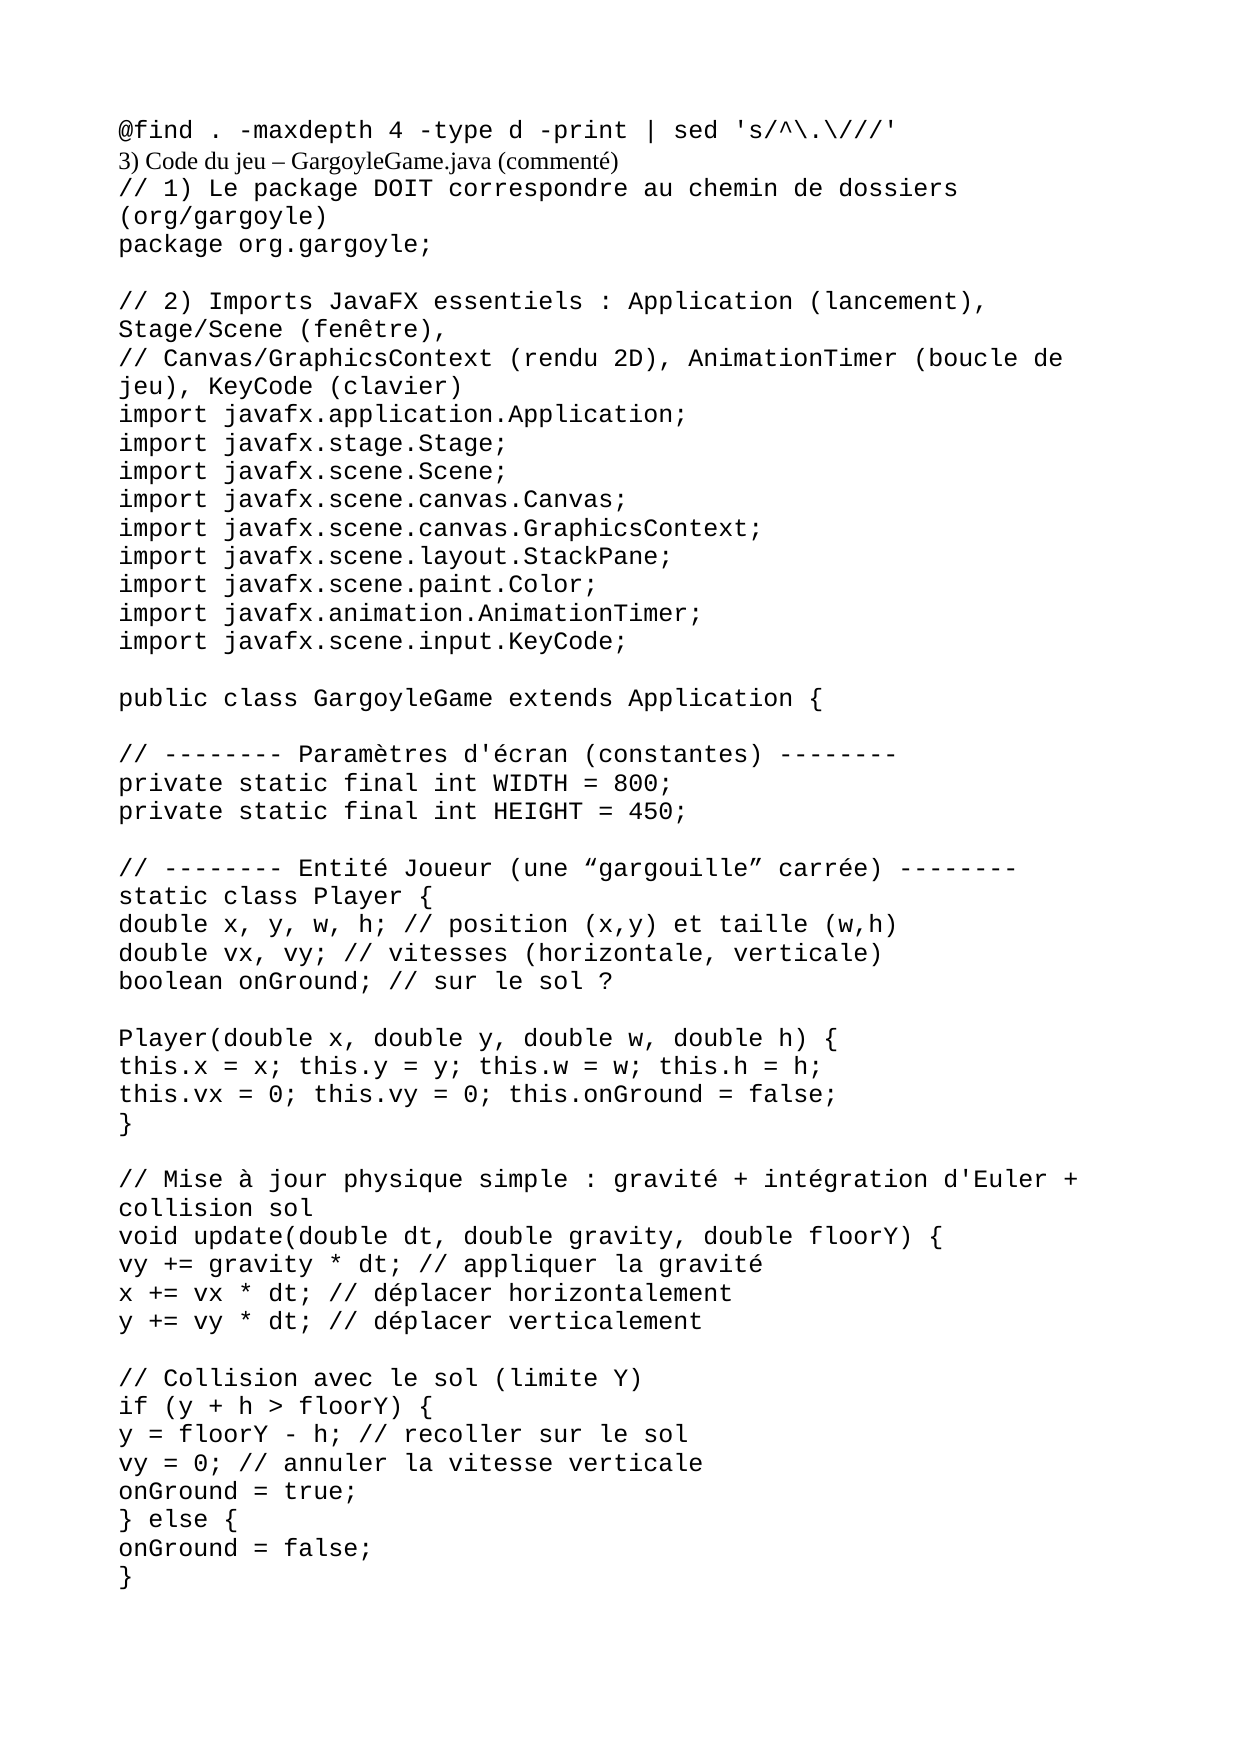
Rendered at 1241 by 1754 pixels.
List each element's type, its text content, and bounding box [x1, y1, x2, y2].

text // Mise à jour physique simple : gravité + intégration d'Euler + collision sol [118, 1167, 1122, 1223]
text public class GargoyleGame extends Application { [118, 685, 1122, 713]
text // Collision avec le sol (limite Y) [118, 1365, 1122, 1393]
subtitle 3) Code du jeu – GargoyleGame.java (commenté) [118, 146, 1122, 175]
text import javafx.scene.paint.Color; [118, 572, 1122, 600]
text vy = 0; // annuler la vitesse verticale [118, 1450, 1122, 1478]
text y = floorY - h; // recoller sur le sol [118, 1422, 1122, 1450]
text void update(double dt, double gravity, double floorY) { [118, 1223, 1122, 1252]
text x += vx * dt; // déplacer horizontalement [118, 1280, 1122, 1308]
text onGround = true; [118, 1478, 1122, 1507]
text // 1) Le package DOIT correspondre au chemin de dossiers (org/gargoyle) [118, 175, 1122, 232]
text } [118, 1563, 1122, 1592]
text import javafx.scene.input.KeyCode; [118, 628, 1122, 657]
text import javafx.scene.layout.StackPane; [118, 543, 1122, 572]
text double vx, vy; // vitesses (horizontale, verticale) [118, 940, 1122, 968]
text import javafx.animation.AnimationTimer; [118, 600, 1122, 628]
text // 2) Imports JavaFX essentiels : Application (lancement), Stage/Scene (fenêtre), [118, 288, 1122, 345]
text Player(double x, double y, double w, double h) { [118, 1025, 1122, 1053]
text } [118, 1110, 1122, 1138]
text // -------- Paramètres d'écran (constantes) -------- [118, 742, 1122, 770]
text } else { [118, 1507, 1122, 1535]
text @find . -maxdepth 4 -type d -print | sed 's/^\.\///' [118, 118, 1122, 146]
text this.vx = 0; this.vy = 0; this.onGround = false; [118, 1082, 1122, 1110]
text private static final int WIDTH = 800; [118, 770, 1122, 798]
text static class Player { [118, 883, 1122, 912]
text y += vy * dt; // déplacer verticalement [118, 1308, 1122, 1337]
text onGround = false; [118, 1535, 1122, 1563]
text import javafx.stage.Stage; [118, 430, 1122, 458]
text import javafx.application.Application; [118, 402, 1122, 430]
text double x, y, w, h; // position (x,y) et taille (w,h) [118, 912, 1122, 940]
text private static final int HEIGHT = 450; [118, 798, 1122, 827]
text vy += gravity * dt; // appliquer la gravité [118, 1252, 1122, 1280]
text this.x = x; this.y = y; this.w = w; this.h = h; [118, 1053, 1122, 1082]
text package org.gargoyle; [118, 232, 1122, 260]
text // Canvas/GraphicsContext (rendu 2D), AnimationTimer (boucle de jeu), KeyCode (clavier) [118, 345, 1122, 402]
text if (y + h > floorY) { [118, 1393, 1122, 1422]
text import javafx.scene.canvas.GraphicsContext; [118, 515, 1122, 543]
text // -------- Entité Joueur (une “gargouille” carrée) -------- [118, 855, 1122, 883]
text import javafx.scene.Scene; [118, 458, 1122, 487]
text import javafx.scene.canvas.Canvas; [118, 487, 1122, 515]
text boolean onGround; // sur le sol ? [118, 968, 1122, 997]
